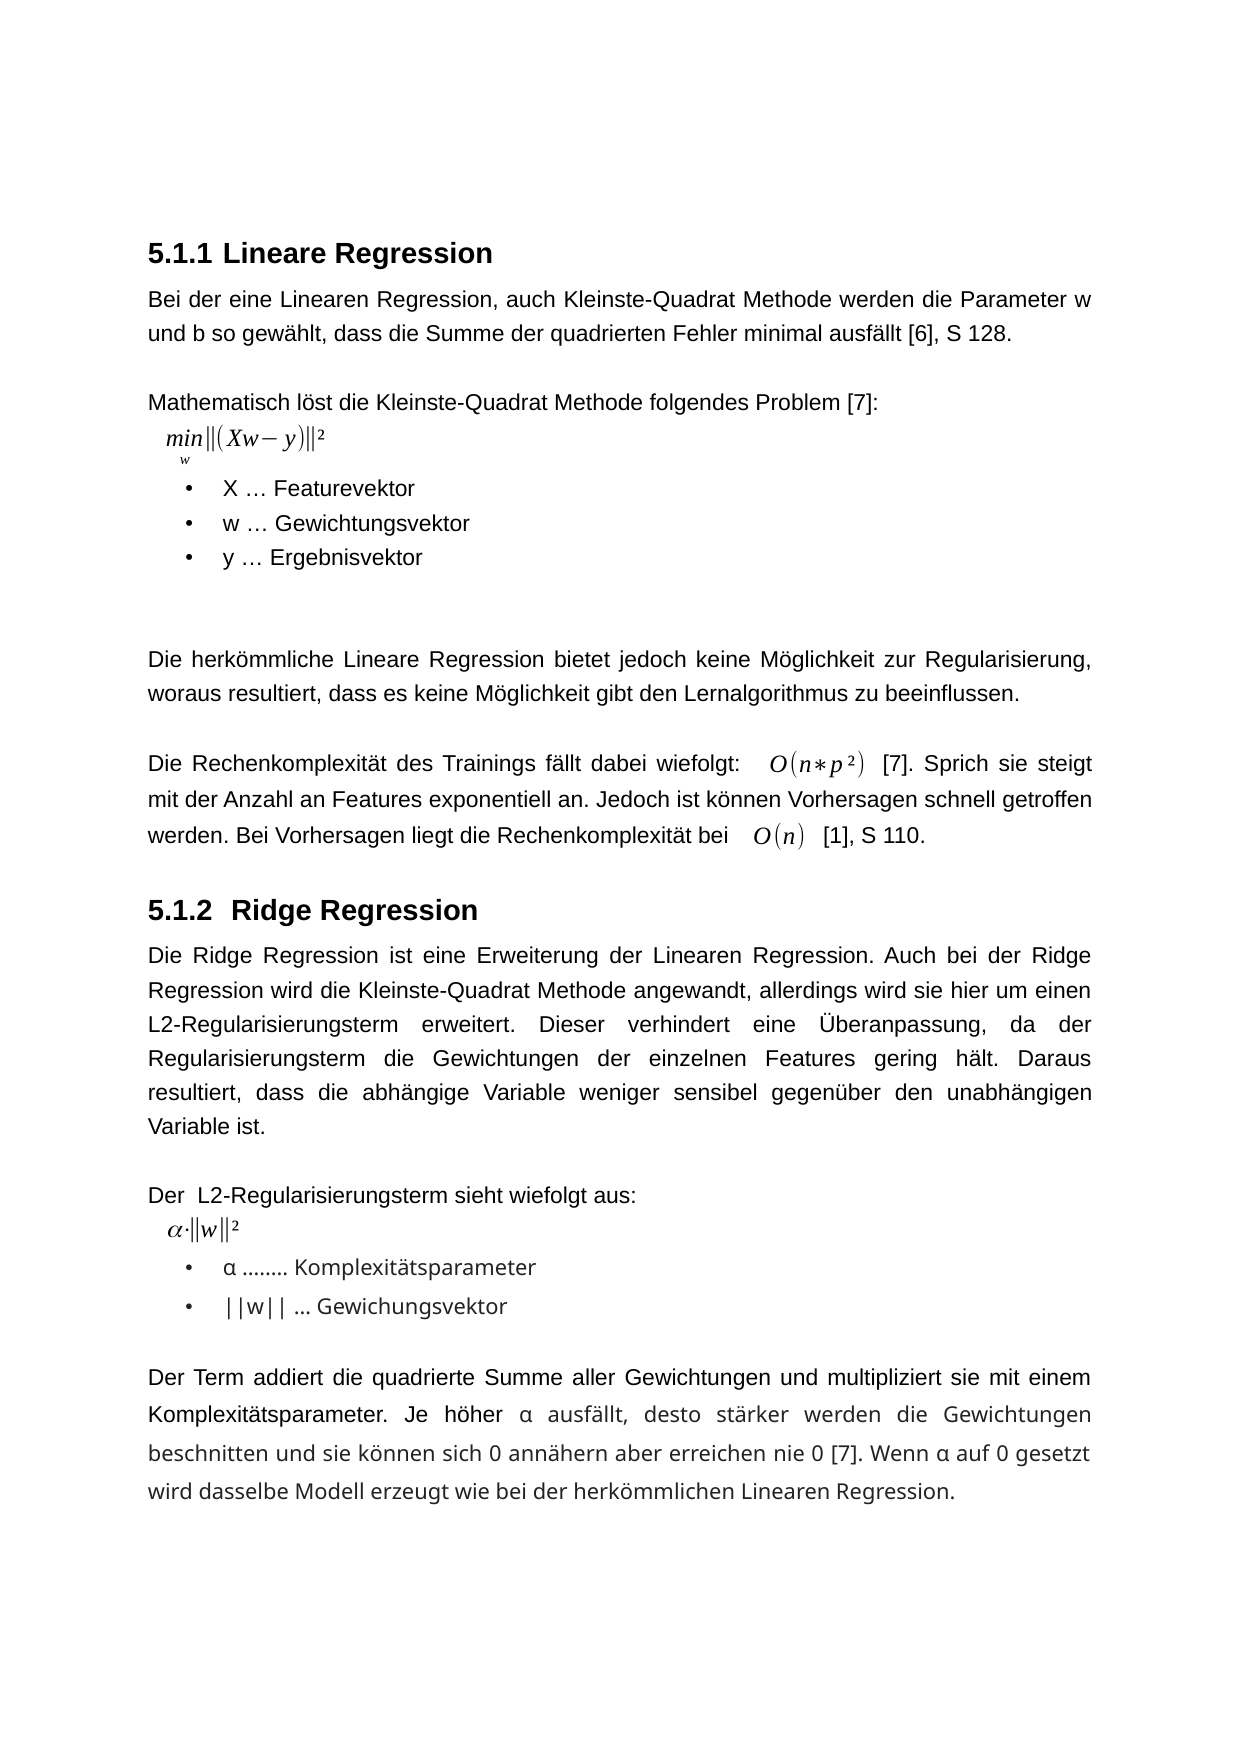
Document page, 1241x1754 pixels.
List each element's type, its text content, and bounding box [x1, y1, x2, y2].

text Die herkömmliche Lineare Regression bietet jedoch keine Möglichkeit zur Regularisierung, woraus resultiert, dass es keine Möglichkeit gibt den Lernalgorithmus zu beeinflussen. [148, 646, 1092, 707]
text Mathematisch löst die Kleinste-Quadrat Methode folgendes Problem [7]: [148, 388, 1092, 415]
text Der L2-Regularisierungsterm sieht wiefolgt aus: [148, 1182, 1092, 1208]
text Der Term addiert die quadrierte Summe aller Gewichtungen und multipliziert sie mit einem Komplexitätsparameter. Je höher α ausfällt, desto stärker werden die Gewichtungen beschnitten und sie können sich 0 annähern aber erreichen nie 0 [7]. Wenn α auf 0 gesetzt wird dasselbe Modell erzeugt wie bei der herkömmlichen Linearen Regression. [148, 1364, 1092, 1506]
subtitle Lineare Regression [148, 236, 1092, 270]
subtitle Ridge Regression [148, 893, 1092, 926]
list ||w|| … Gewichungsvektor [185, 1291, 1092, 1321]
list X … Featurevektor [185, 475, 1092, 502]
list y … Ergebnisvektor [185, 544, 1092, 570]
text Die Ridge Regression ist eine Erweiterung der Linearen Regression. Auch bei der Ridge Regression wird die Kleinste-Quadrat Methode angewandt, allerdings wird sie hier um einen L2-Regularisierungsterm erweitert. Dieser verhindert eine Überanpassung, da der Regularisierungsterm die Gewichtungen der einzelnen Features gering hält. Daraus resultiert, dass die abhängige Variable weniger sensibel gegenüber den unabhängigen Variable ist. [148, 942, 1092, 1139]
list α …….. Komplexitätsparameter [185, 1252, 1092, 1282]
list w … Gewichtungsvektor [185, 509, 1092, 536]
text Bei der eine Linearen Regression, auch Kleinste-Quadrat Methode werden die Parameter w und b so gewählt, dass die Summe der quadrierten Fehler minimal ausfällt [6], S 128. [148, 286, 1092, 347]
text Die Rechenkomplexität des Trainings fällt dabei wiefolgt: [7]. Sprich sie steigt mit der Anzahl an Features exponentiell an. Jedoch ist können Vorhersagen schnell getroffen werden. Bei Vorhersagen liegt die Rechenkomplexität bei [1], S 110. [148, 749, 1092, 851]
